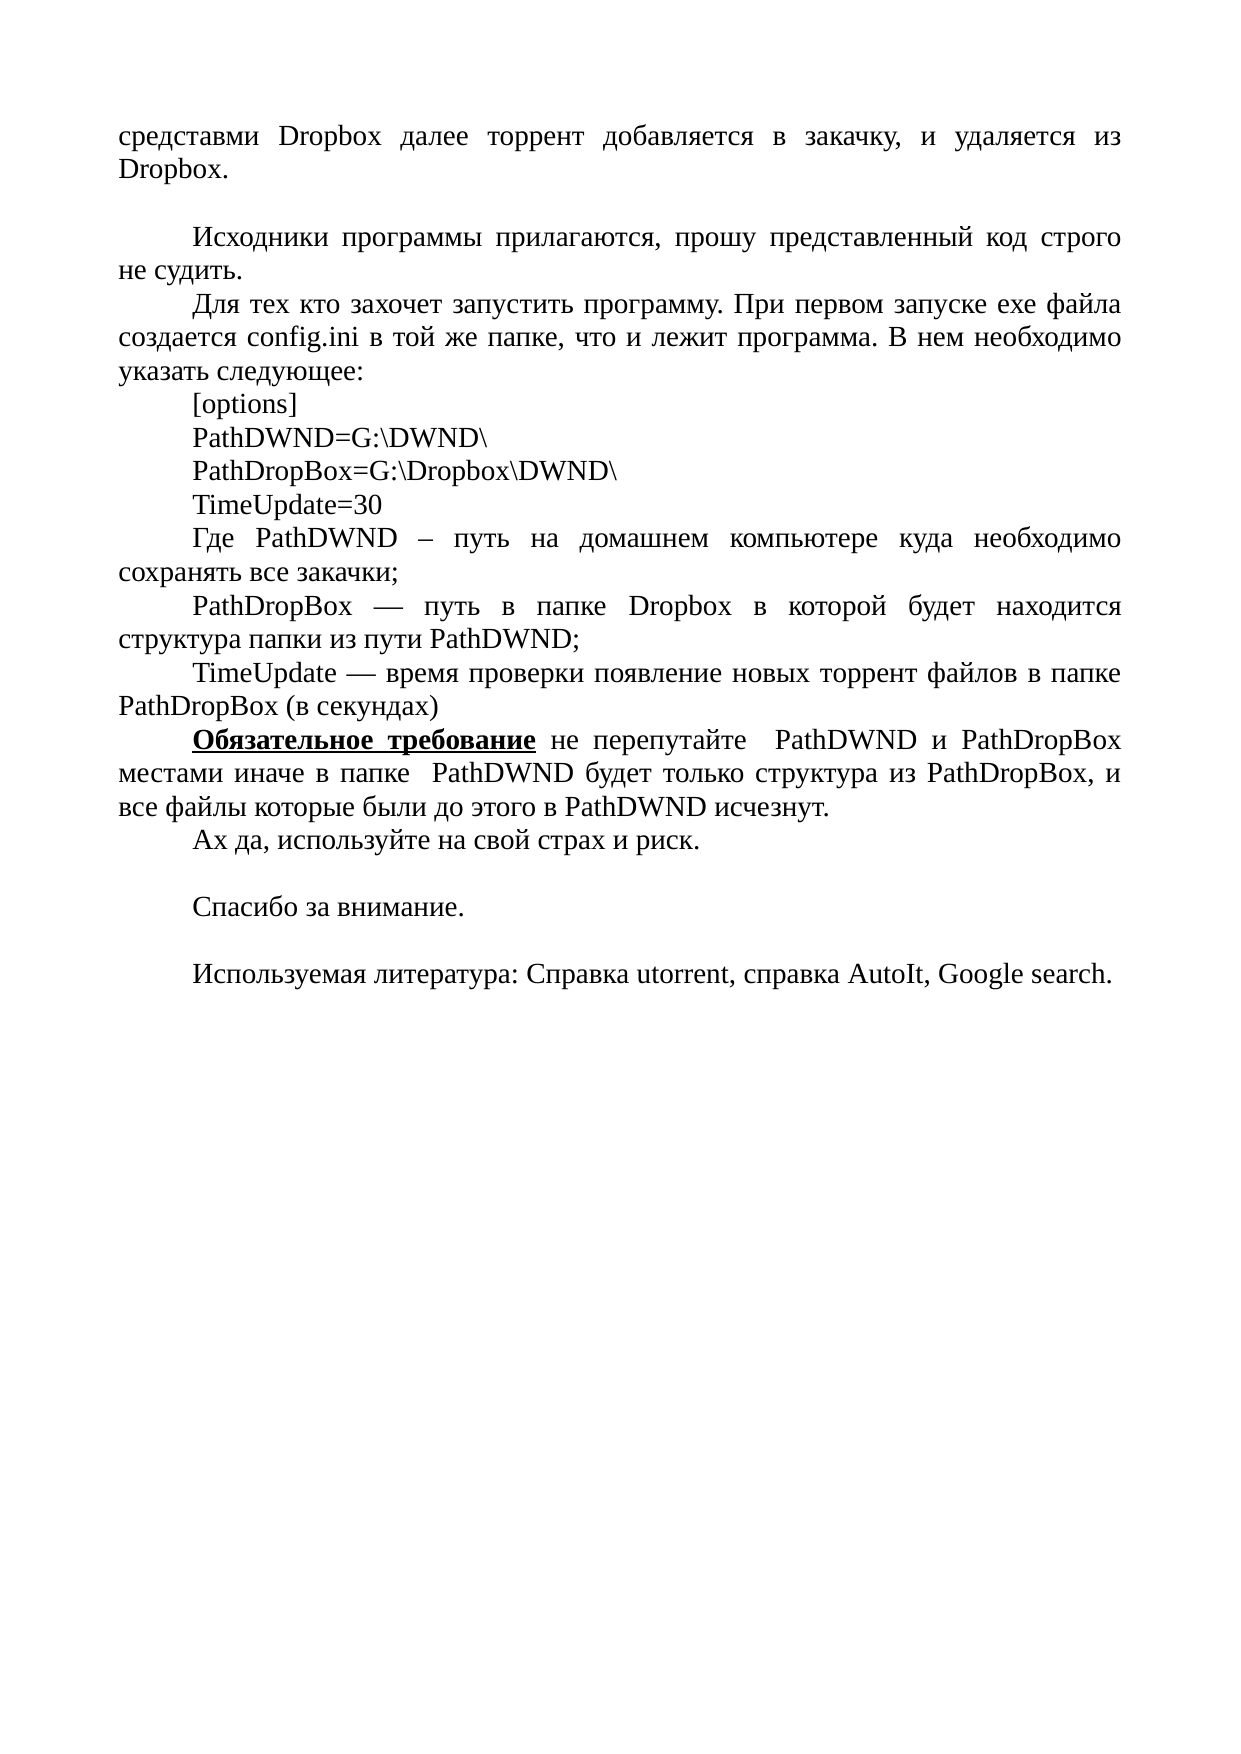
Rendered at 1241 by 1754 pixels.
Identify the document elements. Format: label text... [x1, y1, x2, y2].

text TimeUpdate — время проверки появление новых торрент файлов в папке PathDropBox (в секундах) [118, 655, 1122, 722]
text Где PathDWND – путь на домашнем компьютере куда необходимо сохранять все закачки; [118, 521, 1122, 588]
text PathDropBox — путь в папке Dropbox в которой будет находится структура папки из пути PathDWND; [118, 588, 1122, 655]
text Обязательное требование не перепутайте PathDWND и PathDropBox местами иначе в папке PathDWND будет только структура из PathDropBox, и все файлы которые были до этого в PathDWND исчезнут. [118, 722, 1122, 822]
text TimeUpdate=30 [118, 487, 1122, 521]
text Исходники программы прилагаются, прошу представленный код строго не судить. [118, 219, 1122, 286]
text PathDWND=G:\DWND\ [118, 420, 1122, 453]
text Спасибо за внимание. [118, 889, 1122, 923]
text Для тех кто захочет запустить программу. При первом запуске ехе файла создается config.ini в той же папке, что и лежит программа. В нем необходимо указать следующее: [118, 286, 1122, 386]
text PathDropBox=G:\Dropbox\DWND\ [118, 453, 1122, 487]
text Ах да, используйте на свой страх и риск. [118, 822, 1122, 856]
text Используемая литература: Справка utorrent, справка AutoIt, Google search. [118, 957, 1122, 990]
text средставми Dropbox далее торрент добавляется в закачку, и удаляется из Dropbox. [118, 118, 1122, 185]
text [options] [118, 386, 1122, 420]
